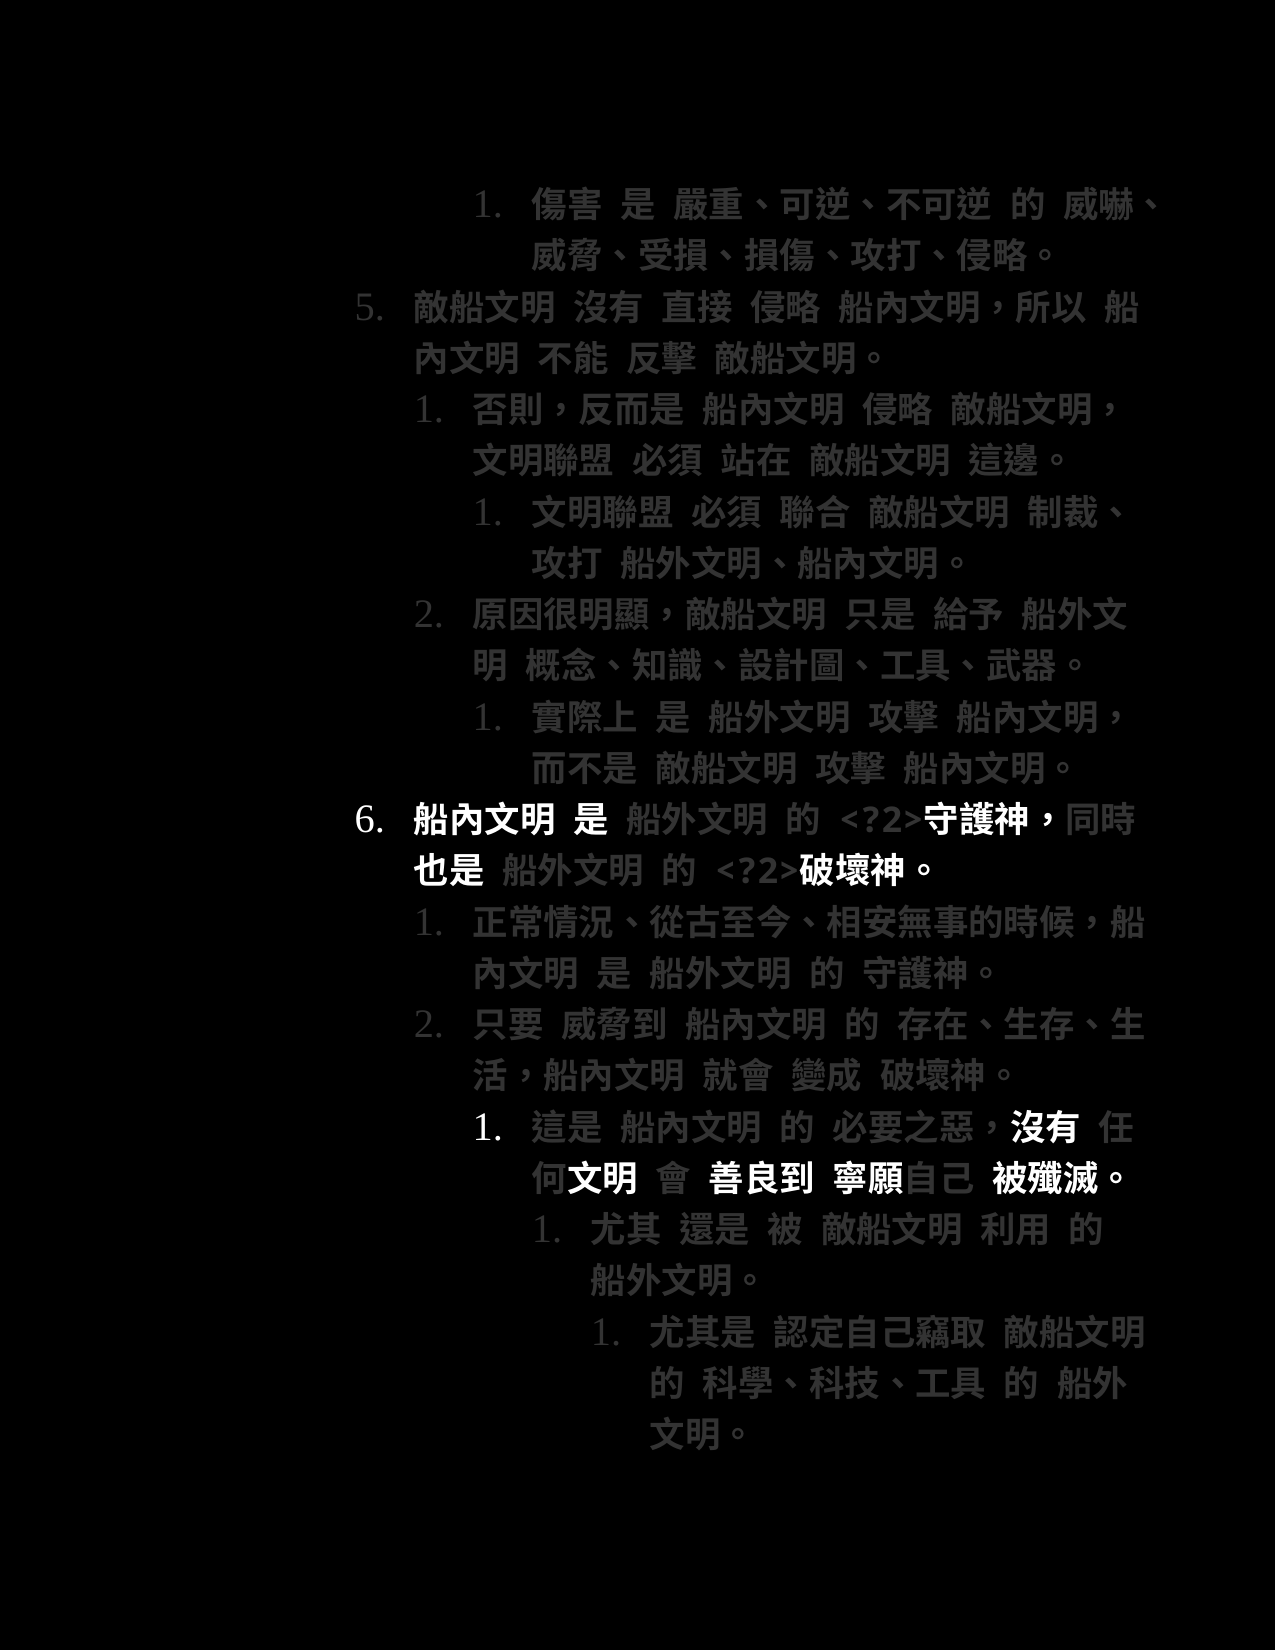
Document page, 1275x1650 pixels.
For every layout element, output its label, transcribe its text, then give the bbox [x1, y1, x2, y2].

list 原因很明顯，敵船文明 只是 給予 船外文明 概念、知識、設計圖、工具、武器。 [413, 586, 1157, 689]
list 實際上 是 船外文明 攻擊 船內文明，而不是 敵船文明 攻擊 船內文明。 [472, 689, 1157, 791]
list 尤其是 認定自己竊取 敵船文明 的 科學、科技、工具 的 船外文明。 [591, 1304, 1157, 1458]
list 尤其 還是 被 敵船文明 利用 的 船外文明。 [532, 1202, 1157, 1304]
list 這是 船內文明 的 必要之惡，沒有 任何文明 會 善良到 寧願自己 被殲滅。 [472, 1099, 1157, 1202]
list 敵船文明 沒有 直接 侵略 船內文明，所以 船內文明 不能 反擊 敵船文明。 [354, 279, 1157, 381]
list 否則，反而是 船內文明 侵略 敵船文明，文明聯盟 必須 站在 敵船文明 這邊。 [413, 381, 1157, 484]
list 只要 威脅到 船內文明 的 存在、生存、生活，船內文明 就會 變成 破壞神。 [413, 997, 1157, 1099]
list 船內文明 是 船外文明 的 <?2>守護神，同時 也是 船外文明 的 <?2>破壞神。 [354, 791, 1157, 894]
list 正常情況、從古至今、相安無事的時候，船內文明 是 船外文明 的 守護神。 [413, 894, 1157, 997]
list 傷害 是 嚴重、可逆、不可逆 的 威嚇、威脅、受損、損傷、攻打、侵略。 [472, 176, 1157, 279]
list 文明聯盟 必須 聯合 敵船文明 制裁、攻打 船外文明、船內文明。 [472, 484, 1157, 586]
